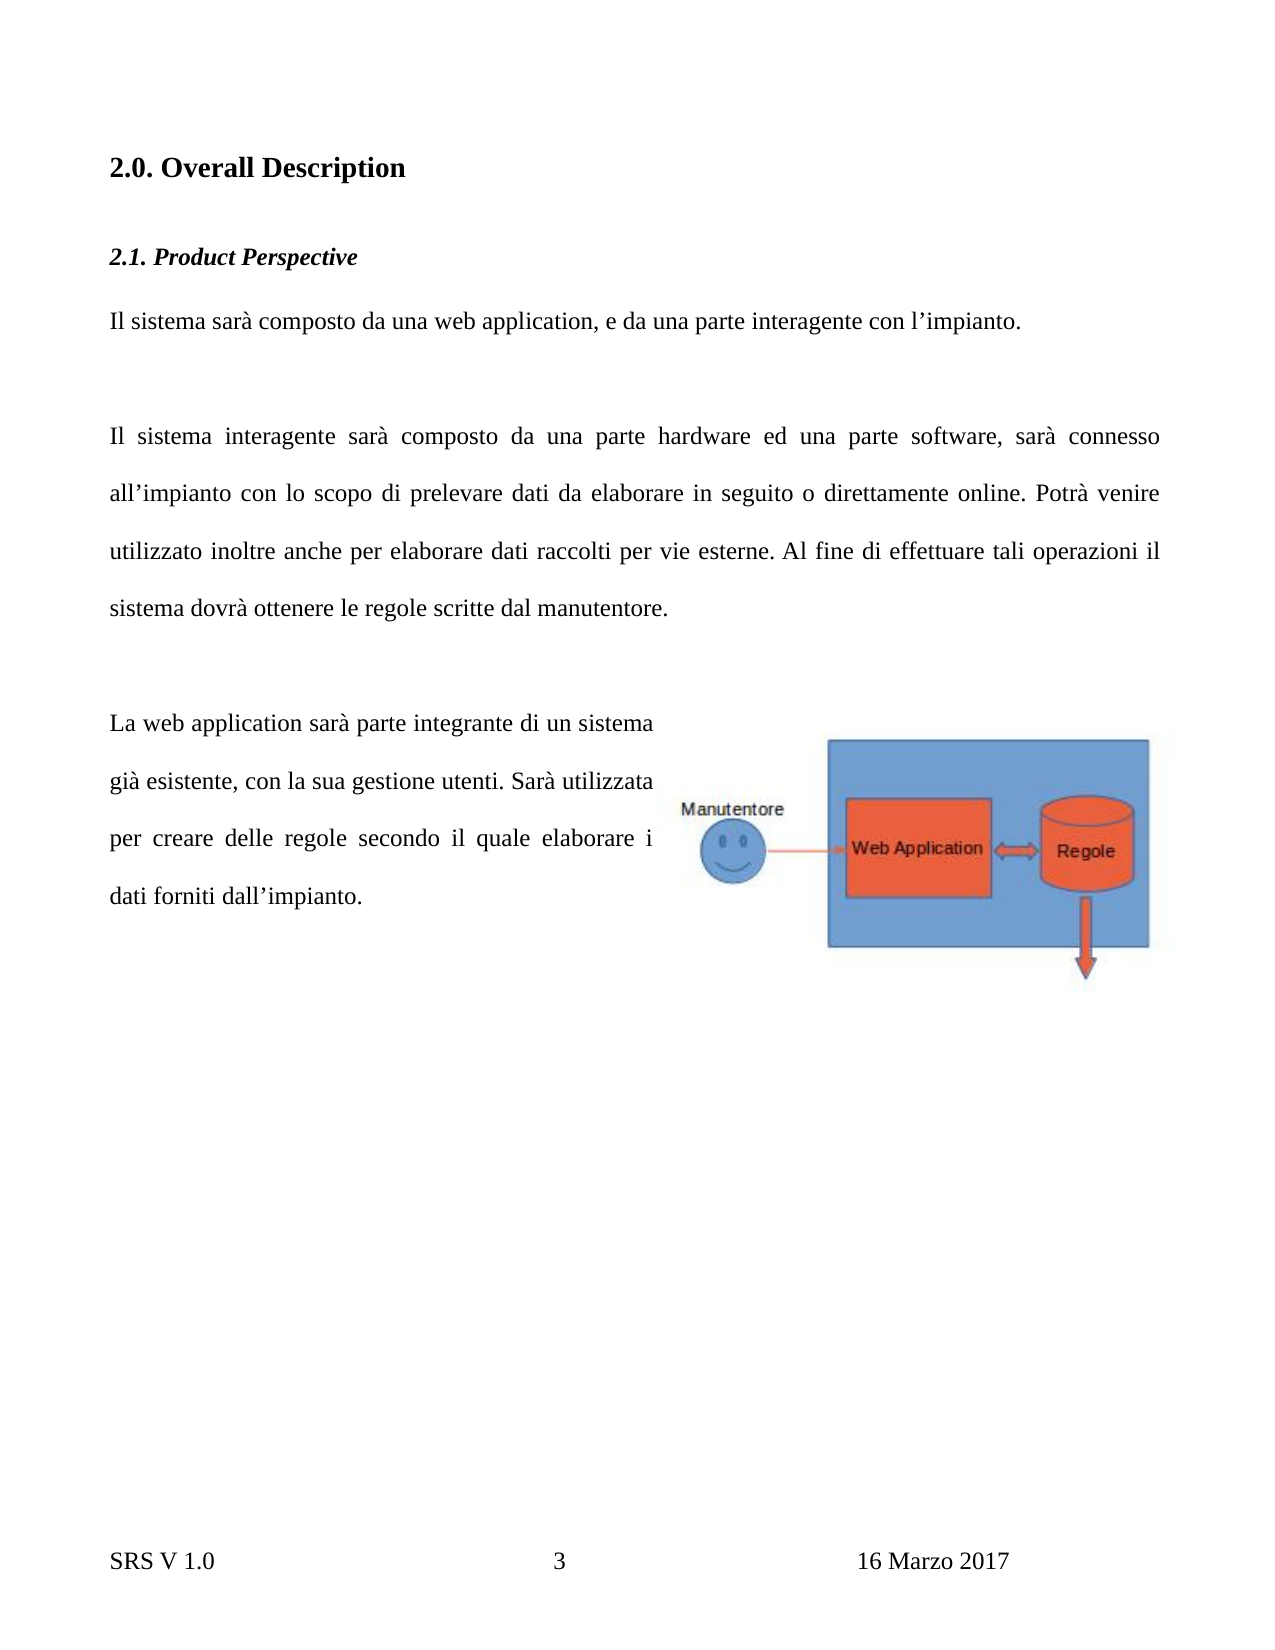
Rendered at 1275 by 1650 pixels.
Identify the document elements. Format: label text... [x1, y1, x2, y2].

picture [653, 656, 1241, 1057]
text La web application sarà parte integrante di un sistema già esistente, con la sua gestione utenti. Sarà utilizzata per creare delle regole secondo il quale elaborare i dati forniti dall’impianto. [109, 708, 653, 909]
subtitle 2.1. Product Perspective [109, 242, 1162, 271]
text Il sistema sarà composto da una web application, e da una parte interagente con l’impianto. [109, 306, 1162, 334]
text Il sistema interagente sarà composto da una parte hardware ed una parte software, sarà connesso all’impianto con lo scopo di prelevare dati da elaborare in seguito o direttamente online. Potrà venire utilizzato inoltre anche per elaborare dati raccolti per vie esterne. Al fine di effettuare tali operazioni il sistema dovrà ottenere le regole scritte dal manutentore. [109, 421, 1162, 622]
subtitle 2.0. Overall Description [109, 150, 1162, 183]
